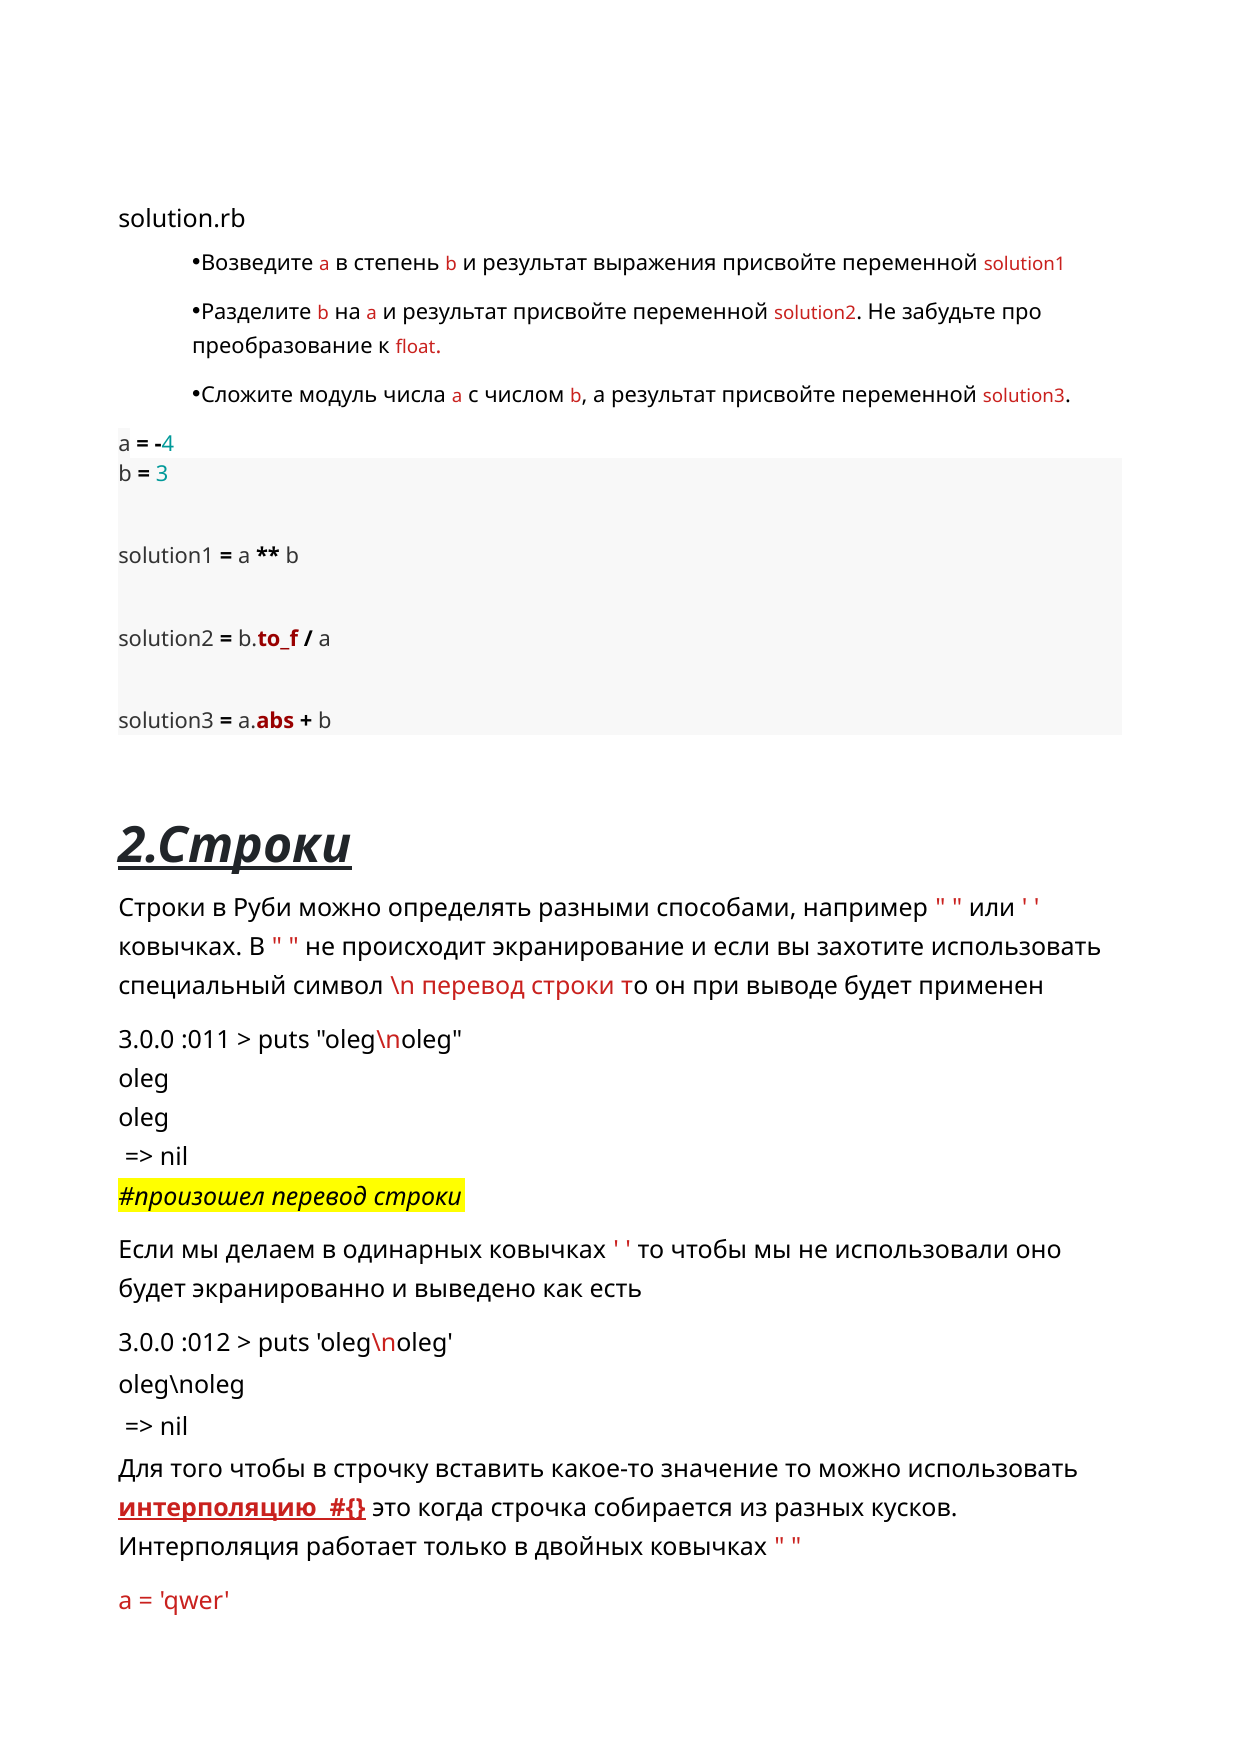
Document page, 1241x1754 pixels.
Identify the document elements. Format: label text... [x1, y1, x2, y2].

text oleg [118, 1061, 1122, 1095]
list Возведите a в степень b и результат выражения присвойте переменной solution1 [118, 247, 1122, 277]
text #произошел перевод строки [118, 1178, 1122, 1212]
subtitle solution.rb [118, 201, 1122, 235]
text b = 3 [118, 458, 1122, 487]
text 3.0.0 :012 > puts 'oleg\noleg' [118, 1325, 1122, 1359]
text solution2 = b.to_f / a [118, 623, 1122, 653]
list Сложите модуль числа a с числом b, а результат присвойте переменной solution3. [118, 379, 1122, 409]
text Для того чтобы в строчку вставить какое-то значение то можно использовать интерполяцию #{} это когда строчка собирается из разных кусков. Интерполяция работает только в двойных ковычках " " [118, 1451, 1122, 1563]
text => nil [118, 1409, 1122, 1443]
text => nil [118, 1139, 1122, 1173]
text oleg\noleg [118, 1367, 1122, 1401]
text a = -4 [118, 428, 1122, 458]
text Если мы делаем в одинарных ковычках ' ' то чтобы мы не использовали оно будет экранированно и выведено как есть [118, 1232, 1122, 1305]
text solution1 = a ** b [118, 540, 1122, 570]
text oleg [118, 1100, 1122, 1134]
subtitle 2.Строки [118, 809, 1122, 877]
text Строки в Руби можно определять разными способами, например " " или ' ' ковычках. В " " не происходит экранирование и если вы захотите использовать специальный символ \n перевод строки то он при выводе будет применен [118, 889, 1122, 1002]
text 3.0.0 :011 > puts "oleg\noleg" [118, 1022, 1122, 1056]
text solution3 = a.abs + b [118, 705, 1122, 735]
list Разделите b на a и результат присвойте переменной solution2. Не забудьте про преобразование к float. [118, 296, 1122, 360]
text a = 'qwer' [118, 1583, 1122, 1617]
